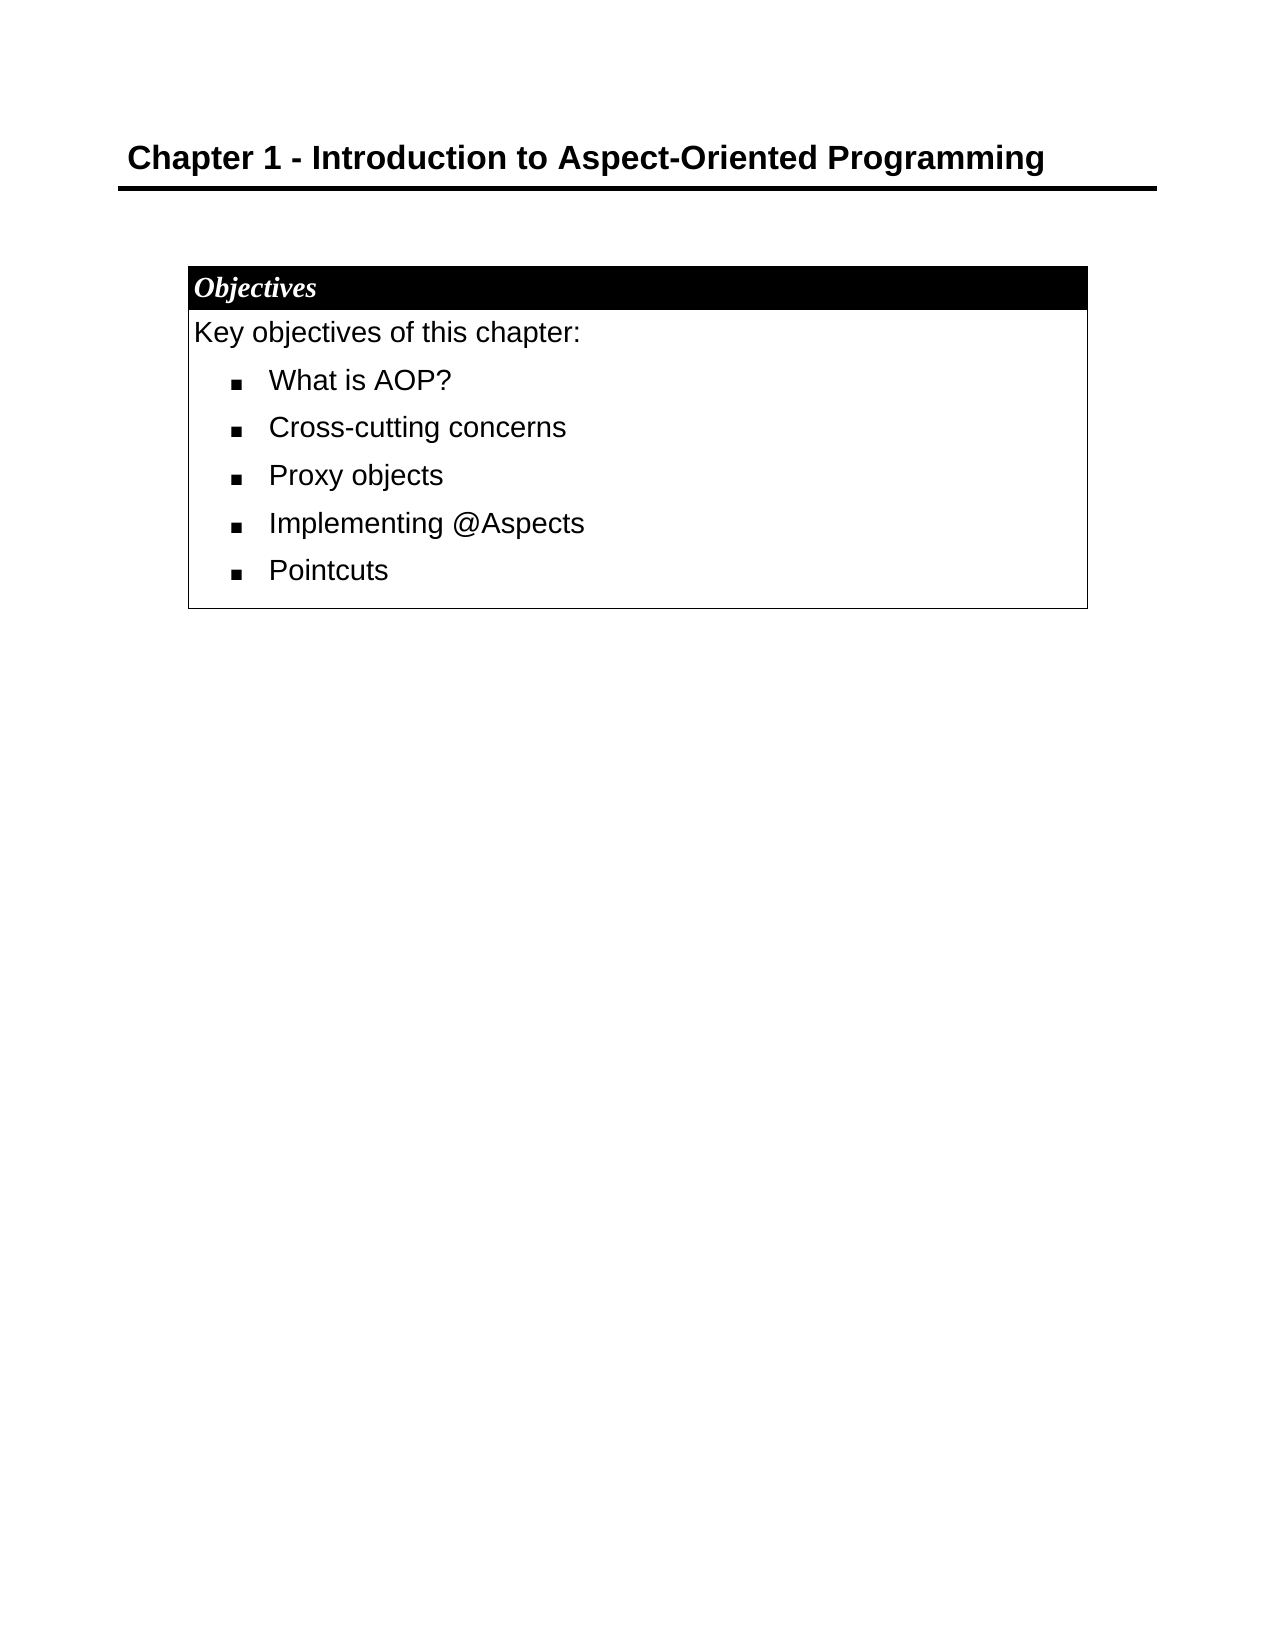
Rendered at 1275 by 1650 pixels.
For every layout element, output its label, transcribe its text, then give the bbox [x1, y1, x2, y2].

table_cell Key objectives of this chapter: What is AOP? Cross-cutting concerns Proxy objects Implementing @Aspects Pointcuts [189, 310, 1087, 608]
table_header Objectives [189, 267, 1087, 310]
subtitle Introduction to Aspect-Oriented Programming [118, 130, 1157, 186]
